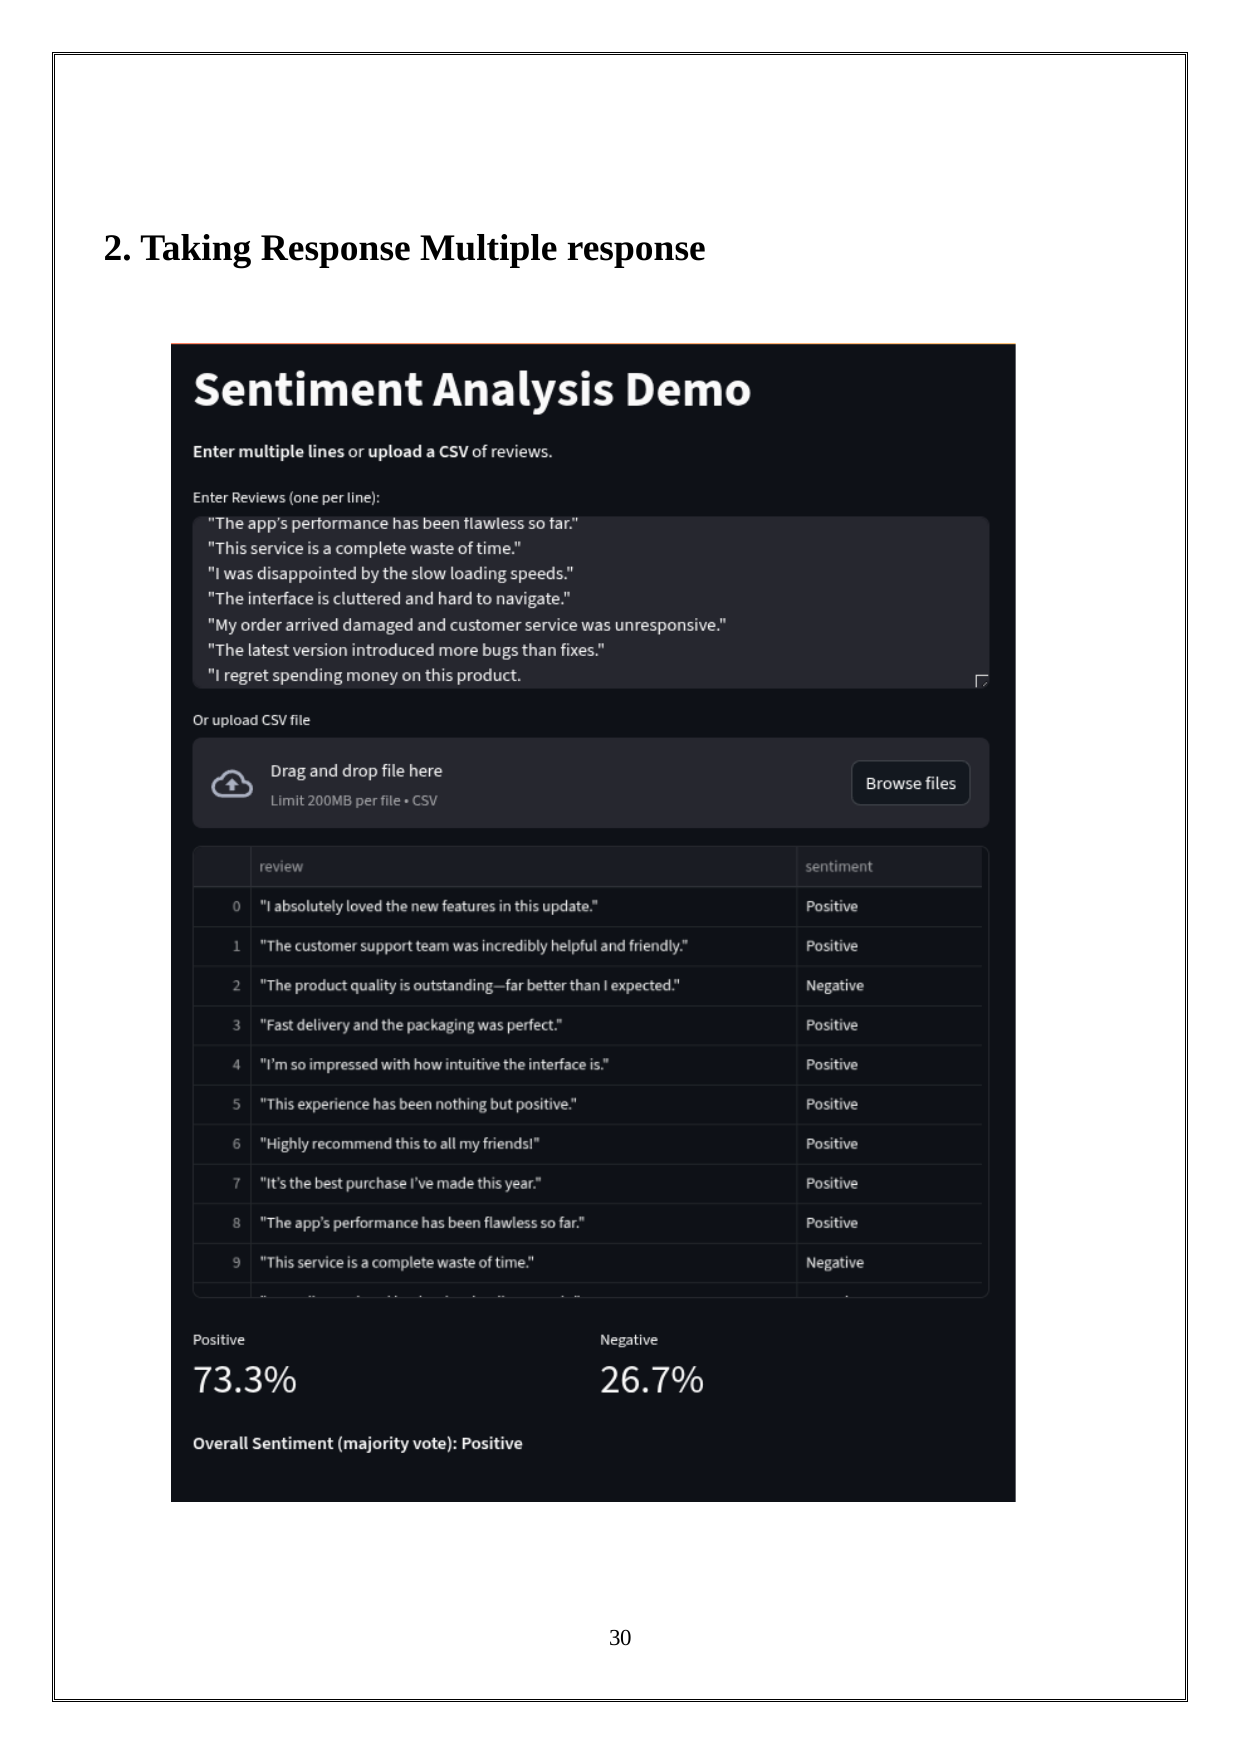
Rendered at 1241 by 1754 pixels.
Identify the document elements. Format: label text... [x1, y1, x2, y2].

text 2. Taking Response Multiple response [103, 226, 1137, 269]
picture [171, 343, 1016, 1502]
